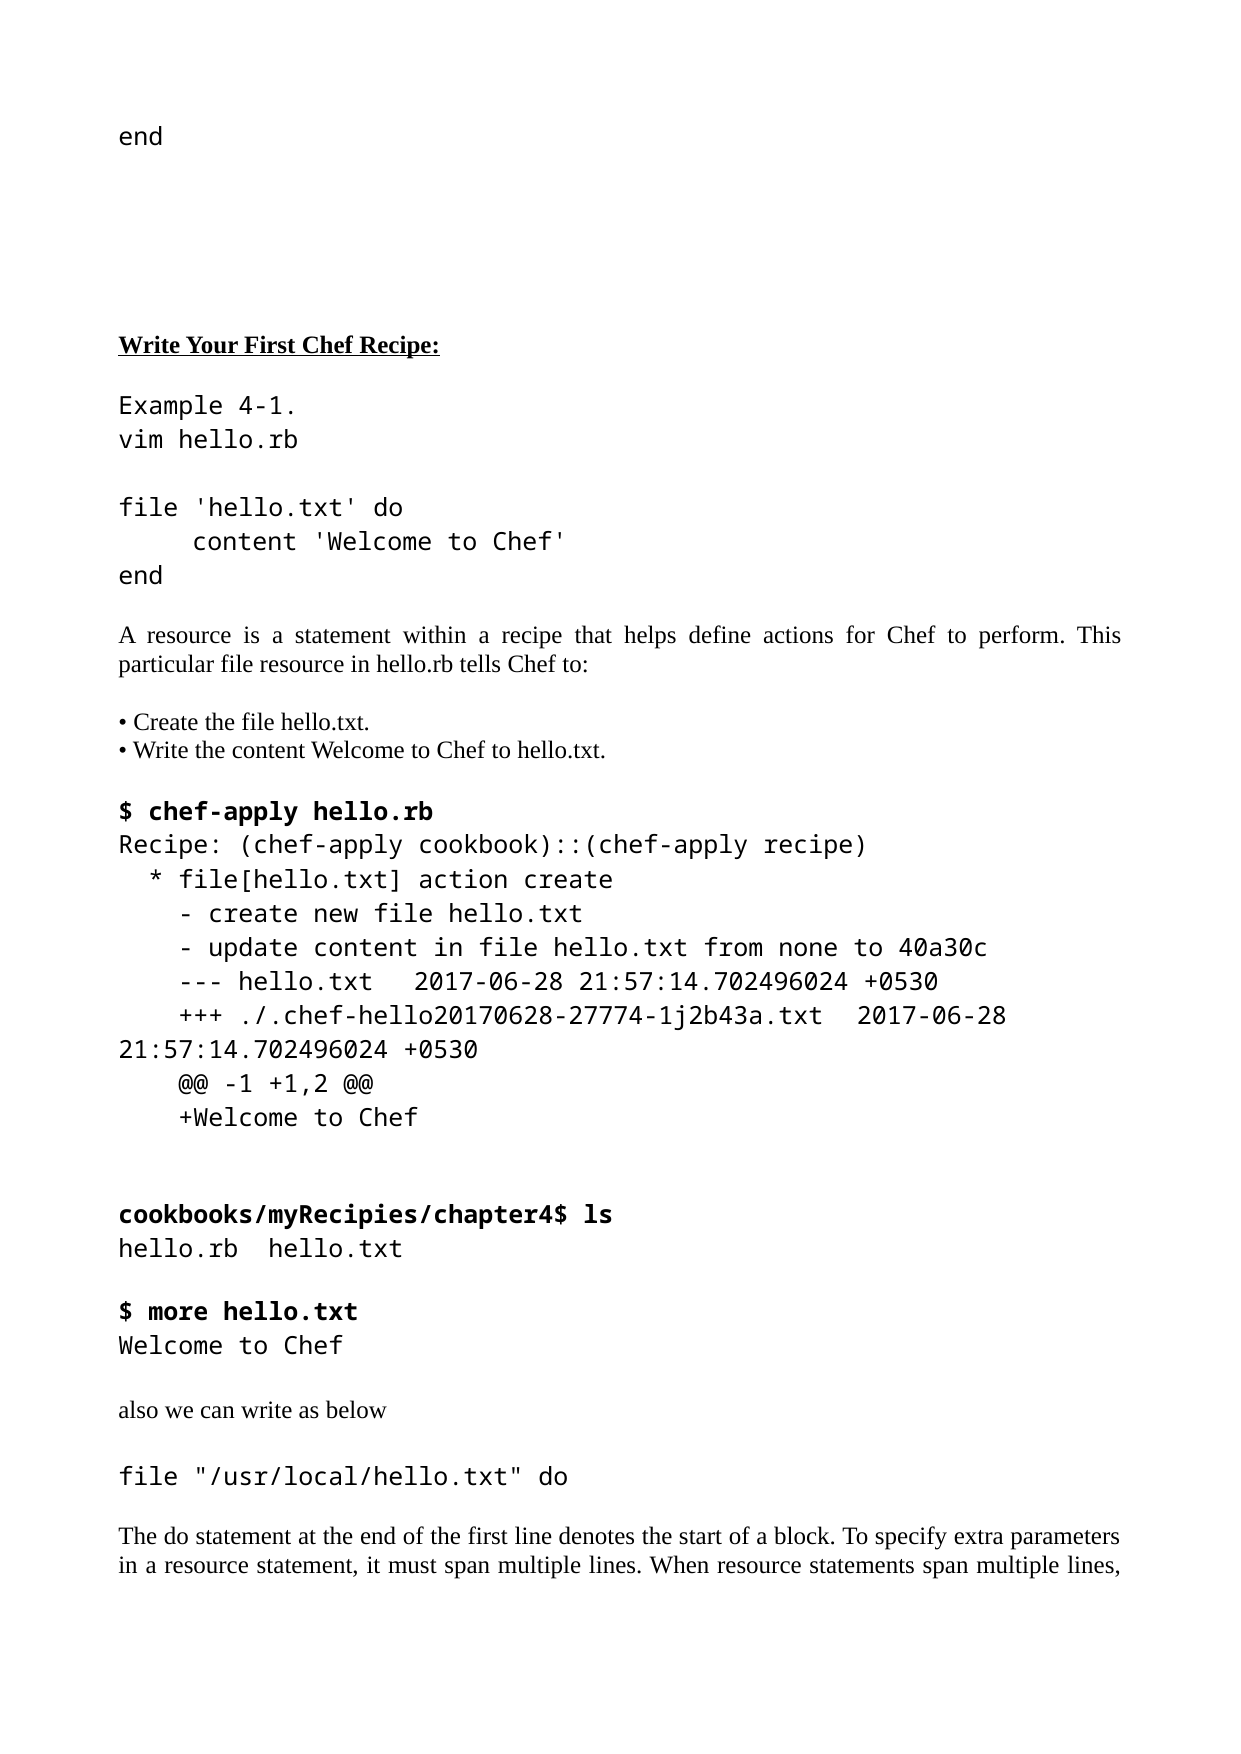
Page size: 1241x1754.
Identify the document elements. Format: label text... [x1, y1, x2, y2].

text - create new file hello.txt [118, 895, 1122, 929]
text • Write the content Welcome to Chef to hello.txt. [118, 736, 1122, 764]
text Welcome to Chef [118, 1327, 1122, 1362]
text Recipe: (chef-apply cookbook)::(chef-apply recipe) [118, 827, 1122, 861]
text - update content in file hello.txt from none to 40a30c [118, 929, 1122, 963]
text end [118, 118, 1122, 152]
text also we can write as below [118, 1396, 1122, 1424]
text A resource is a statement within a recipe that helps define actions for Chef to perform. This particular file resource in hello.rb tells Chef to: [118, 621, 1122, 678]
text $ chef-apply hello.rb [118, 793, 1122, 827]
text • Create the file hello.txt. [118, 707, 1122, 736]
text end [118, 558, 1122, 592]
text hello.rb hello.txt [118, 1231, 1122, 1265]
text Example 4-1. [118, 387, 1122, 422]
text content 'Welcome to Chef' [118, 524, 1122, 558]
text --- hello.txt 2017-06-28 21:57:14.702496024 +0530 [118, 963, 1122, 997]
text file "/usr/local/hello.txt" do [118, 1458, 1122, 1492]
text +Welcome to Chef [118, 1100, 1122, 1134]
text * file[hello.txt] action create [118, 861, 1122, 895]
text file 'hello.txt' do [118, 490, 1122, 524]
text $ more hello.txt [118, 1293, 1122, 1327]
text vim hello.rb [118, 422, 1122, 456]
text cookbooks/myRecipies/chapter4$ ls [118, 1197, 1122, 1231]
text +++ ./.chef-hello20170628-27774-1j2b43a.txt 2017-06-28 21:57:14.702496024 +0530 [118, 997, 1122, 1066]
text The do statement at the end of the first line denotes the start of a block. To specify extra parameters in a resource statement, it must span multiple lines. When resource statements span multiple lines, [118, 1521, 1122, 1579]
text @@ -1 +1,2 @@ [118, 1066, 1122, 1100]
text Write Your First Chef Recipe: [118, 330, 1122, 359]
